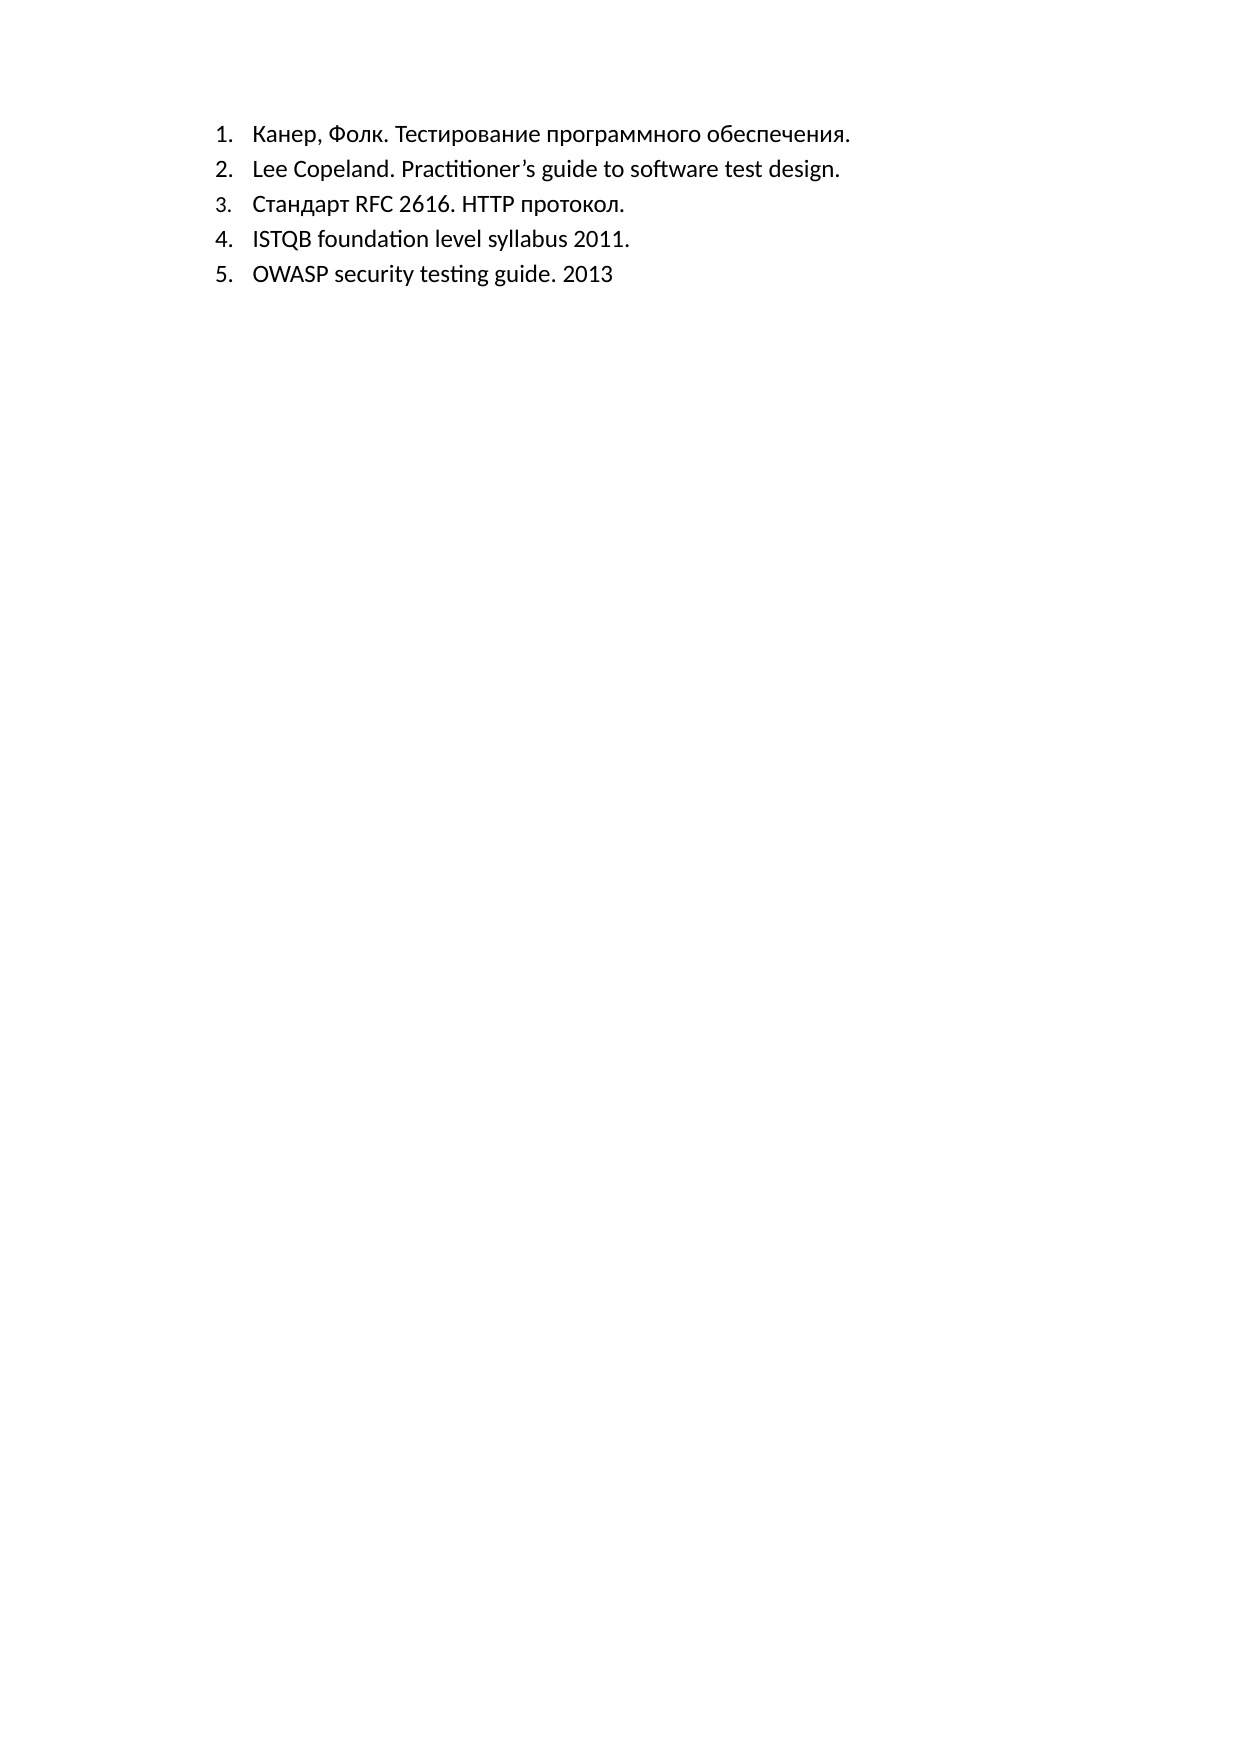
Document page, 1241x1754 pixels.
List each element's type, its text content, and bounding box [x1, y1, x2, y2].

list Стандарт RFC 2616. HTTP протокол. [215, 188, 1152, 219]
list ISTQB foundation level syllabus 2011. [215, 223, 1152, 254]
list Lee Copeland. Practitioner’s guide to software test design. [215, 153, 1152, 184]
list Канер, Фолк. Тестирование программного обеспечения. [215, 118, 1152, 149]
list OWASP security testing guide. 2013 [215, 258, 1152, 289]
